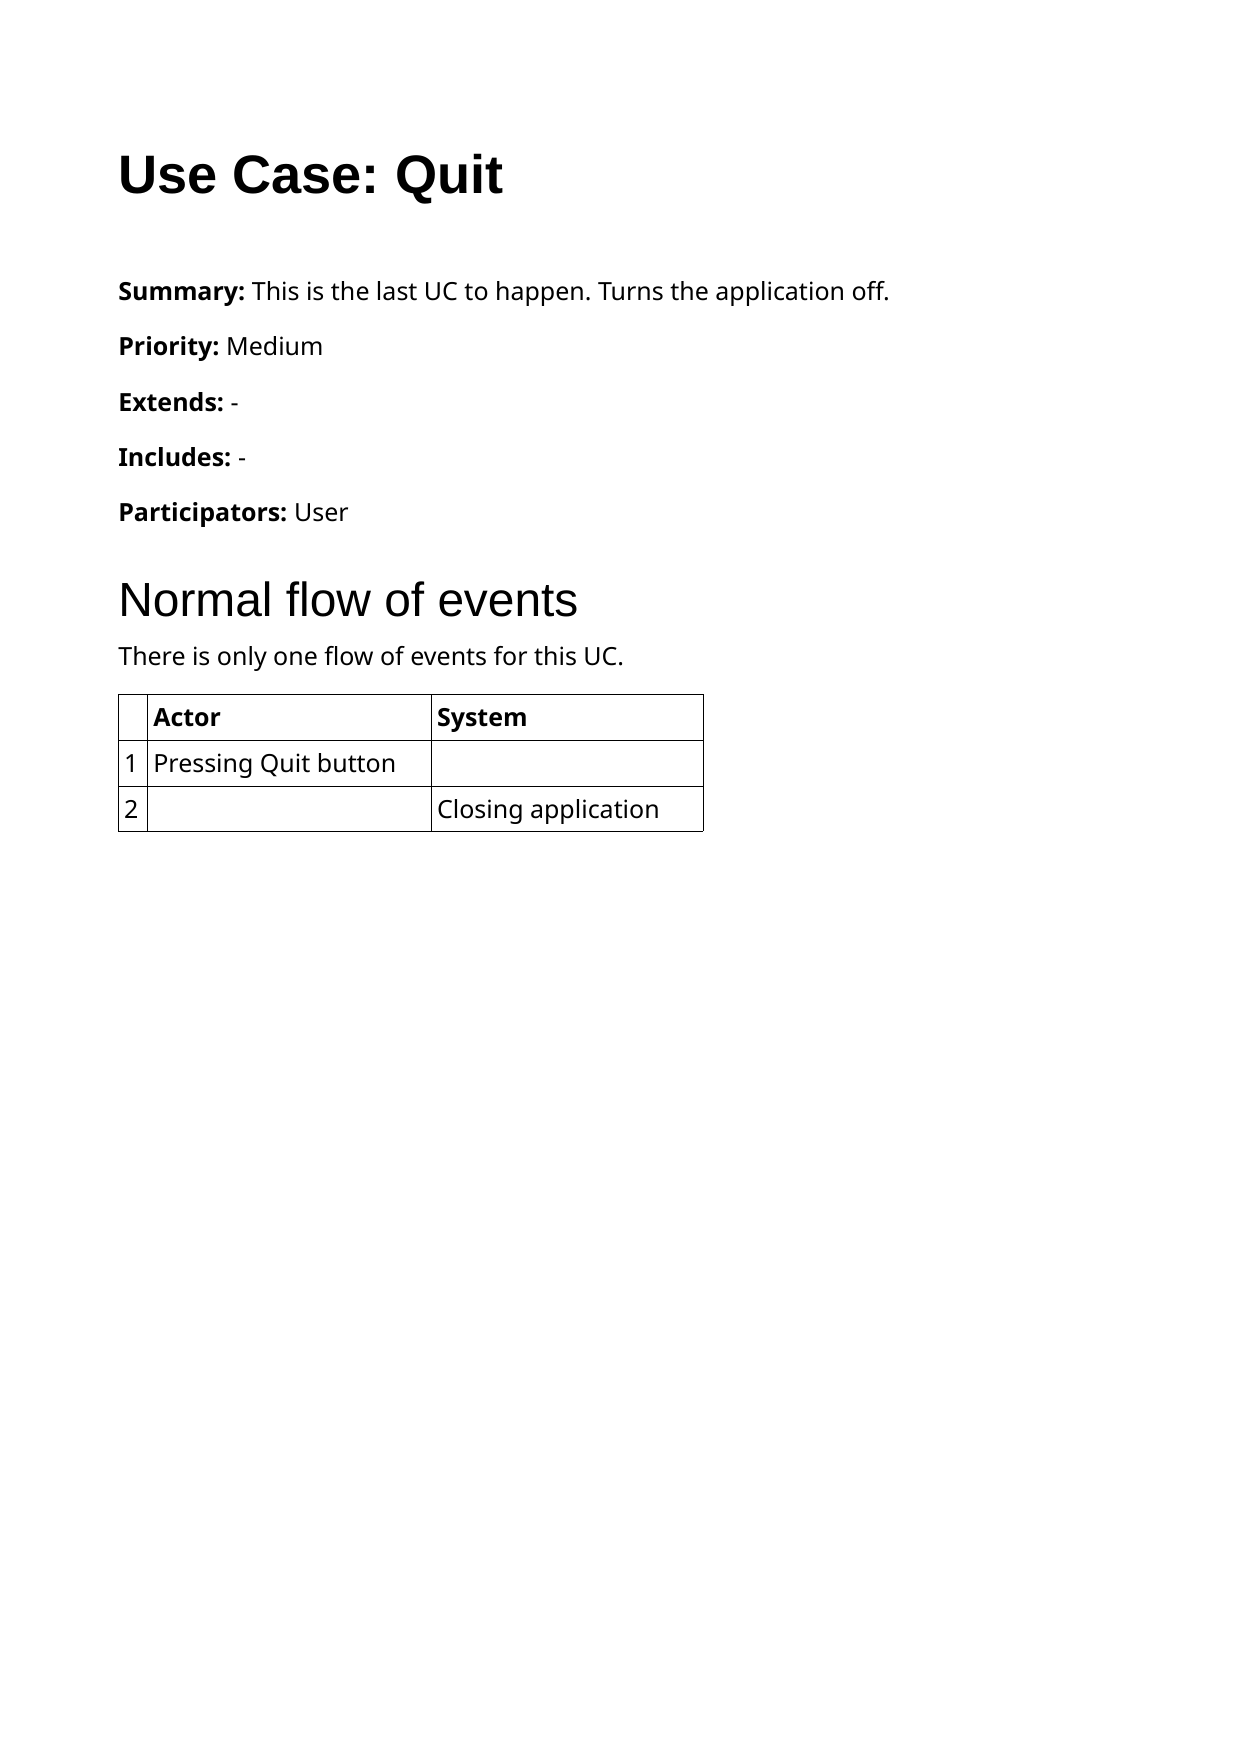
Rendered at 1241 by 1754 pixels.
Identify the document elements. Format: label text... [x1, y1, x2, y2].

text Summary: This is the last UC to happen. Turns the application off. [118, 273, 1122, 307]
subtitle Normal flow of events [118, 571, 1122, 626]
table_cell Pressing Quit button [148, 741, 431, 786]
table_header [119, 695, 147, 740]
table_header System [432, 695, 703, 740]
table_header Actor [148, 695, 431, 740]
text There is only one flow of events for this UC. [118, 639, 1122, 673]
subtitle Use Case: Quit [118, 143, 1122, 205]
text Priority: Medium [118, 329, 1122, 363]
table_cell Closing application [432, 787, 703, 831]
text Participators: User [118, 495, 1122, 529]
table_cell [432, 741, 703, 786]
table_cell 1 [119, 741, 147, 786]
text Includes: - [118, 439, 1122, 474]
text Extends: - [118, 384, 1122, 418]
table_cell [148, 787, 431, 831]
table_cell 2 [119, 787, 147, 831]
